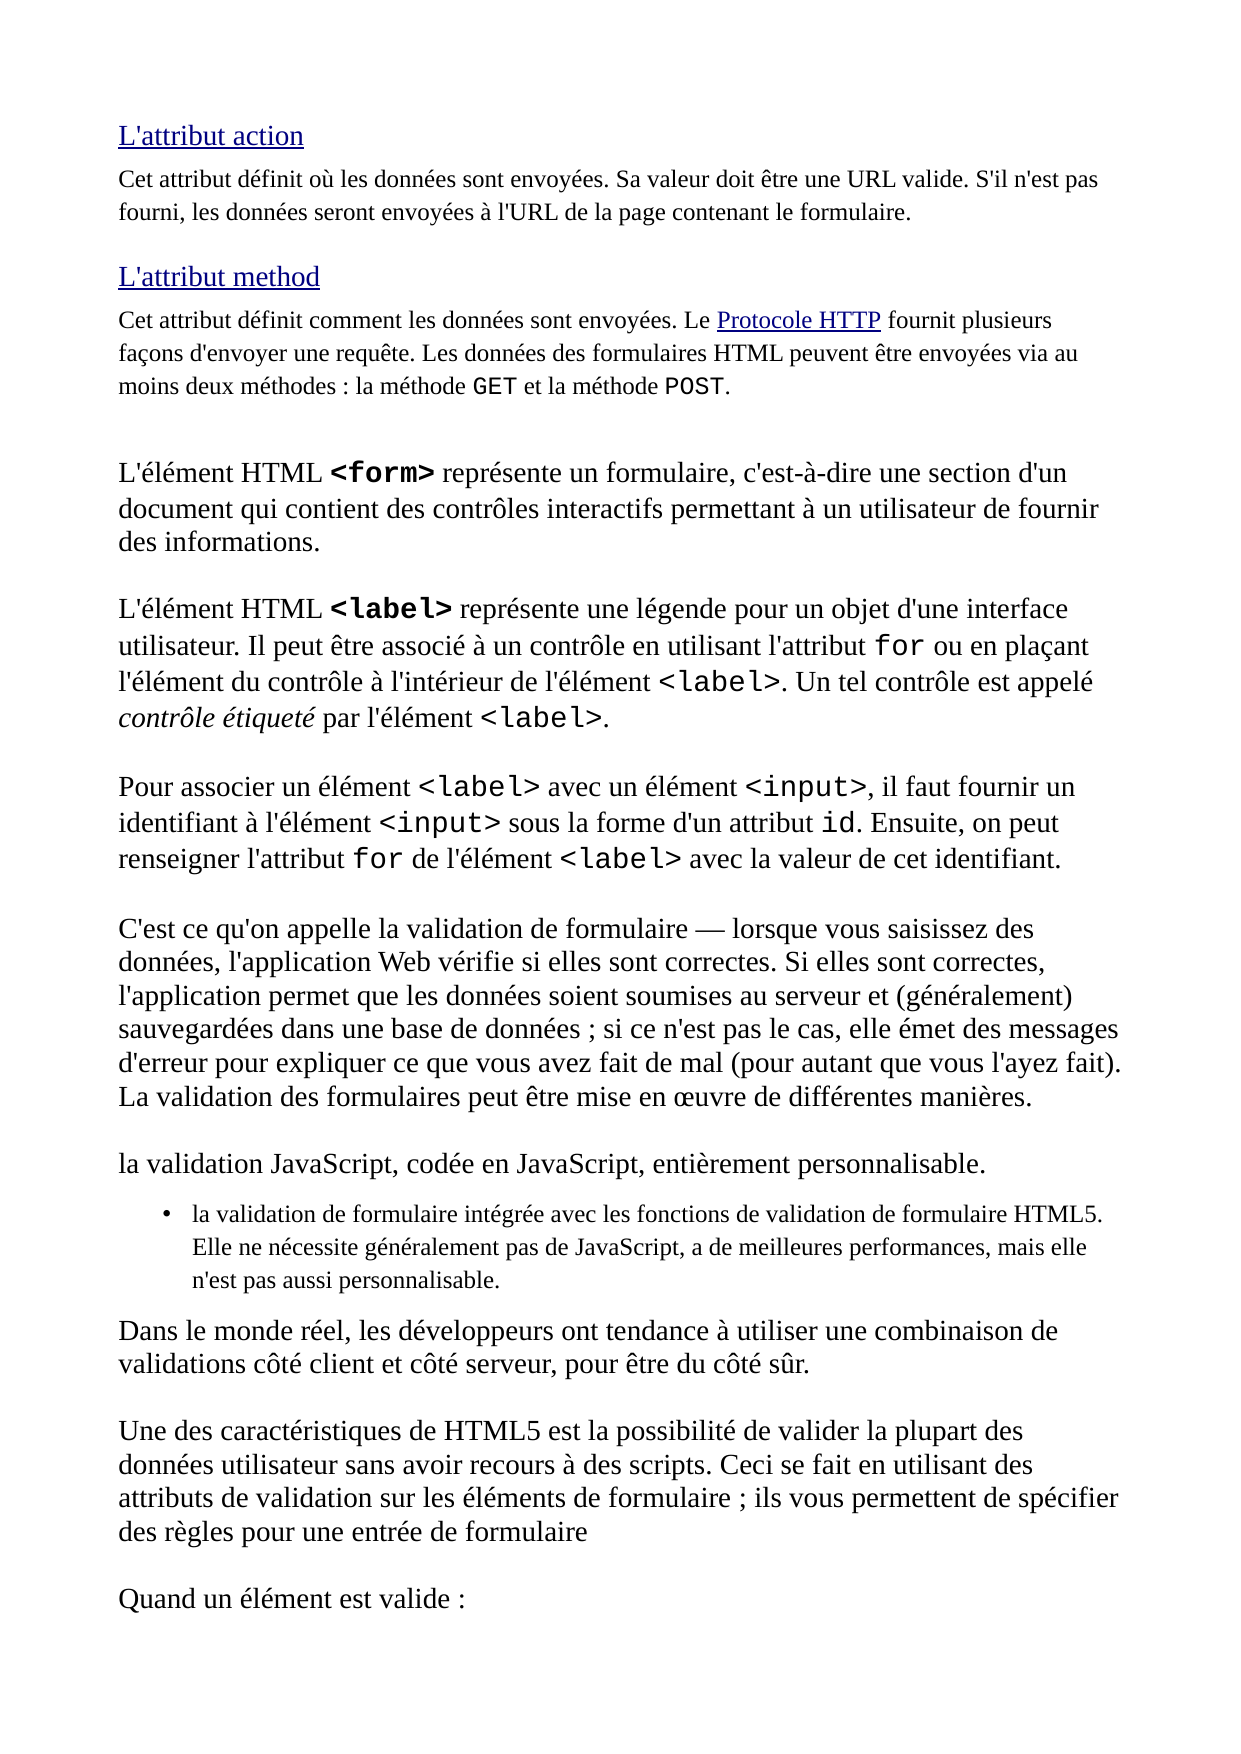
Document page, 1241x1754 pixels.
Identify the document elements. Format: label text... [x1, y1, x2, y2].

text Pour associer un élément <label> avec un élément <input>, il faut fournir un identifiant à l'élément <input> sous la forme d'un attribut id. Ensuite, on peut renseigner l'attribut for de l'élément <label> avec la valeur de cet identifiant. [118, 769, 1122, 877]
text Cet attribut définit où les données sont envoyées. Sa valeur doit être une URL valide. S'il n'est pas fourni, les données seront envoyées à l'URL de la page contenant le formulaire. [118, 164, 1122, 226]
text L'élément HTML <label> représente une légende pour un objet d'une interface utilisateur. Il peut être associé à un contrôle en utilisant l'attribut for ou en plaçant l'élément du contrôle à l'intérieur de l'élément <label>. Un tel contrôle est appelé contrôle étiqueté par l'élément <label>. [118, 592, 1122, 736]
text L'élément HTML <form> représente un formulaire, c'est-à-dire une section d'un document qui contient des contrôles interactifs permettant à un utilisateur de fournir des informations. [118, 455, 1122, 558]
subtitle L'attribut method [118, 259, 1122, 293]
text C'est ce qu'on appelle la validation de formulaire — lorsque vous saisissez des données, l'application Web vérifie si elles sont correctes. Si elles sont correctes, l'application permet que les données soient soumises au serveur et (généralement) sauvegardées dans une base de données ; si ce n'est pas le cas, elle émet des messages d'erreur pour expliquer ce que vous avez fait de mal (pour autant que vous l'ayez fait). La validation des formulaires peut être mise en œuvre de différentes manières. [118, 911, 1122, 1112]
text Une des caractéristiques de HTML5 est la possibilité de valider la plupart des données utilisateur sans avoir recours à des scripts. Ceci se fait en utilisant des attributs de validation sur les éléments de formulaire ; ils vous permettent de spécifier des règles pour une entrée de formulaire [118, 1413, 1122, 1547]
subtitle L'attribut action [118, 118, 1122, 152]
text Dans le monde réel, les développeurs ont tendance à utiliser une combinaison de validations côté client et côté serveur, pour être du côté sûr. [118, 1313, 1122, 1380]
text la validation JavaScript, codée en JavaScript, entièrement personnalisable. [118, 1146, 1122, 1179]
text Cet attribut définit comment les données sont envoyées. Le Protocole HTTP fournit plusieurs façons d'envoyer une requête. Les données des formulaires HTML peuvent être envoyées via au moins deux méthodes : la méthode GET et la méthode POST. [118, 305, 1122, 402]
text Quand un élément est valide : [118, 1581, 1122, 1614]
list la validation de formulaire intégrée avec les fonctions de validation de formulaire HTML5. Elle ne nécessite généralement pas de JavaScript, a de meilleures performances, mais elle n'est pas aussi personnalisable. [162, 1199, 1122, 1294]
